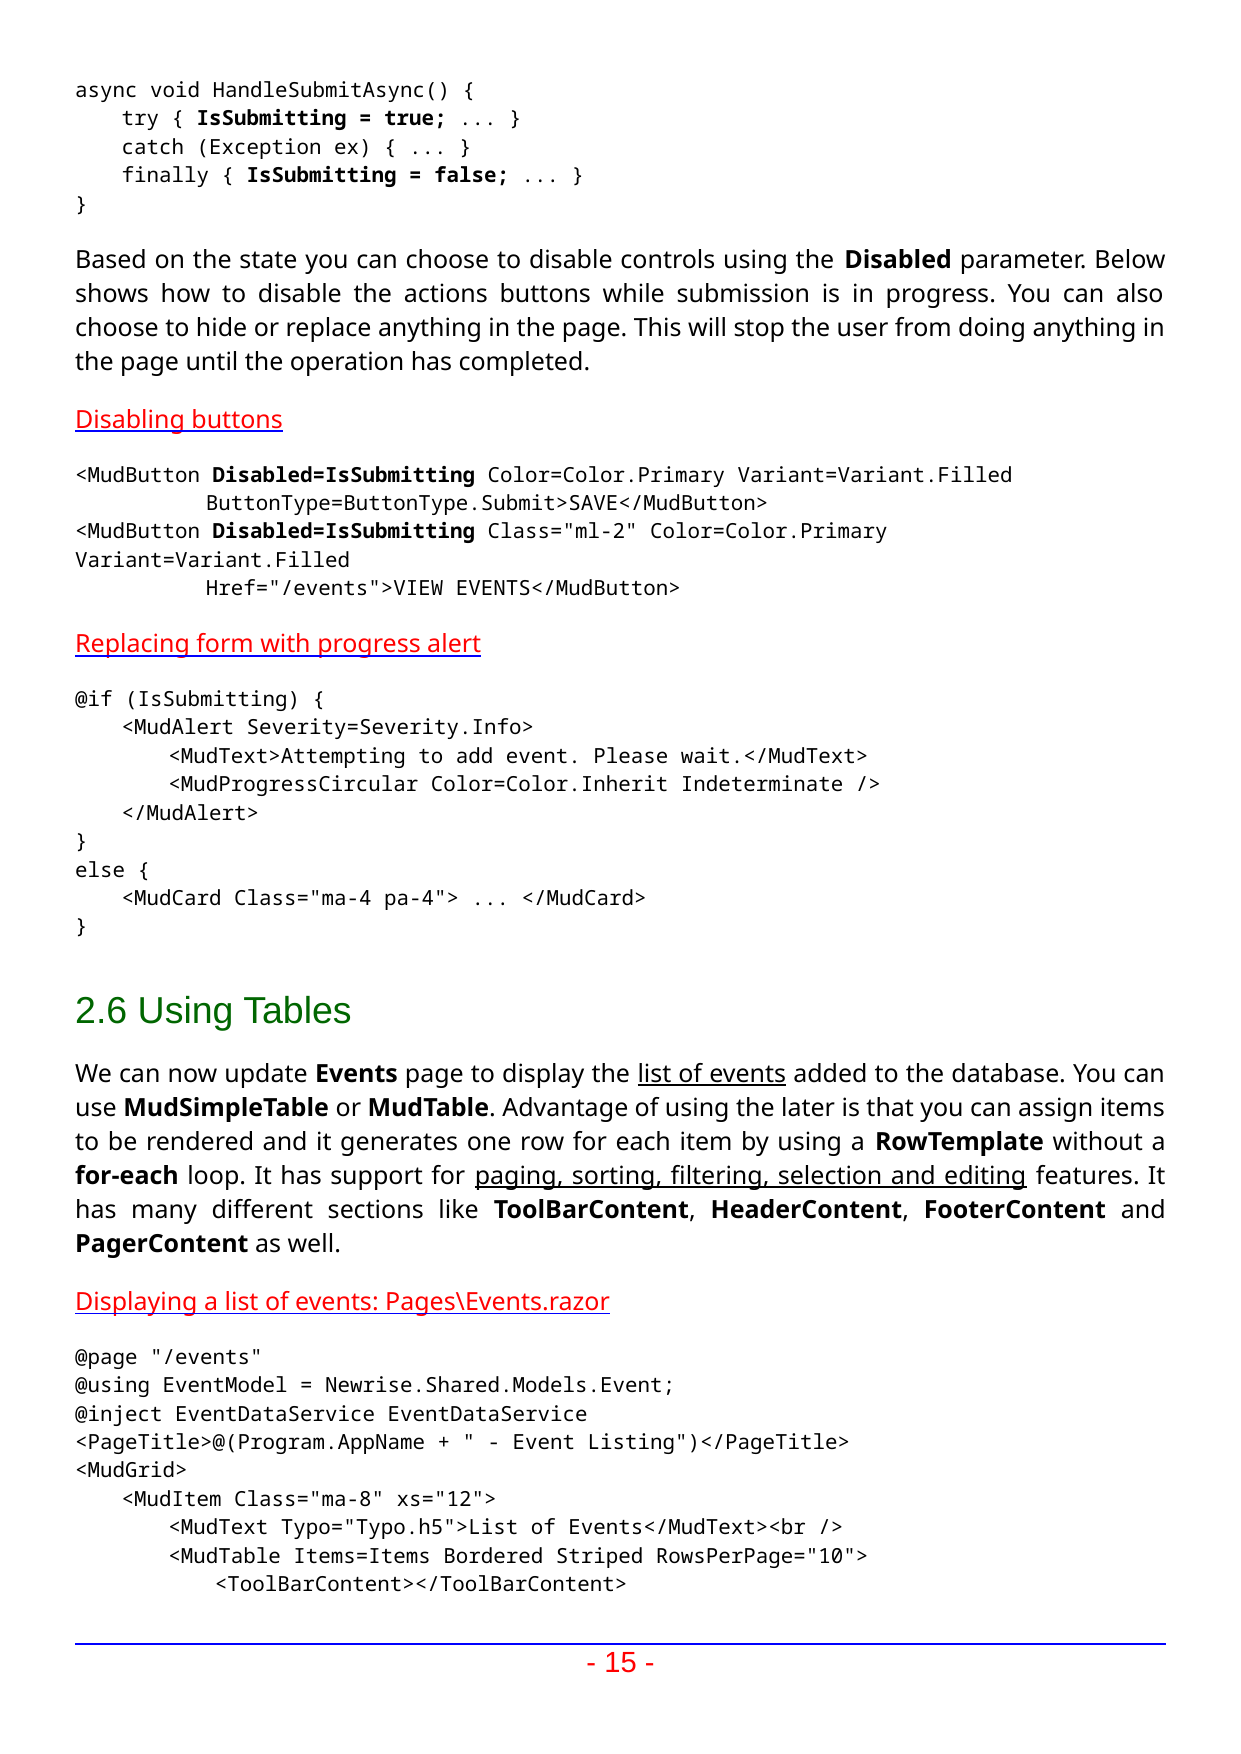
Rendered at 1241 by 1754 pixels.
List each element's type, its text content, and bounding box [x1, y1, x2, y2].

text <MudAlert Severity=Severity.Info> [75, 712, 1166, 741]
text @page "/events" [75, 1342, 1166, 1370]
text <MudText>Attempting to add event. Please wait.</MudText> [75, 741, 1166, 769]
text Replacing form with progress alert [75, 626, 1166, 660]
text else { [75, 855, 1166, 883]
text Based on the state you can choose to disable controls using the Disabled parameter. Below shows how to disable the actions buttons while submission is in progress. You can also choose to hide or replace anything in the page. This will stop the user from doing anything in the page until the operation has completed. [75, 241, 1166, 377]
text <MudText Typo="Typo.h5">List of Events</MudText><br /> [75, 1512, 1166, 1541]
text try { IsSubmitting = true; ... } [75, 103, 1166, 132]
text <MudGrid> [75, 1456, 1166, 1484]
text async void HandleSubmitAsync() { [75, 75, 1166, 103]
text <MudButton Disabled=IsSubmitting Class="ml-2" Color=Color.Primary Variant=Variant.Filled [75, 517, 1166, 573]
text <MudButton Disabled=IsSubmitting Color=Color.Primary Variant=Variant.Filled [75, 460, 1166, 488]
text Href="/events">VIEW EVENTS</MudButton> [75, 573, 1166, 602]
text </MudAlert> [75, 798, 1166, 826]
text finally { IsSubmitting = false; ... } [75, 160, 1166, 189]
text } [75, 826, 1166, 855]
text <MudTable Items=Items Bordered Striped RowsPerPage="10"> [75, 1541, 1166, 1569]
text @if (IsSubmitting) { [75, 684, 1166, 712]
text 2.6 Using Tables [75, 988, 1166, 1031]
text <ToolBarContent></ToolBarContent> [75, 1569, 1166, 1598]
text catch (Exception ex) { ... } [75, 132, 1166, 160]
text Displaying a list of events: Pages\Events.razor [75, 1284, 1166, 1318]
text @using EventModel = Newrise.Shared.Models.Event; [75, 1370, 1166, 1399]
text <MudCard Class="ma-4 pa-4"> ... </MudCard> [75, 883, 1166, 912]
text <MudProgressCircular Color=Color.Inherit Indeterminate /> [75, 769, 1166, 798]
text <PageTitle>@(Program.AppName + " - Event Listing")</PageTitle> [75, 1427, 1166, 1456]
text Disabling buttons [75, 402, 1166, 436]
text @inject EventDataService EventDataService [75, 1399, 1166, 1427]
text } [75, 912, 1166, 940]
text } [75, 189, 1166, 217]
text ButtonType=ButtonType.Submit>SAVE</MudButton> [75, 488, 1166, 517]
text <MudItem Class="ma-8" xs="12"> [75, 1484, 1166, 1512]
text We can now update Events page to display the list of events added to the database. You can use MudSimpleTable or MudTable. Advantage of using the later is that you can assign items to be rendered and it generates one row for each item by using a RowTemplate without a for-each loop. It has support for paging, sorting, filtering, selection and editing features. It has many different sections like ToolBarContent, HeaderContent, FooterContent and PagerContent as well. [75, 1055, 1166, 1260]
